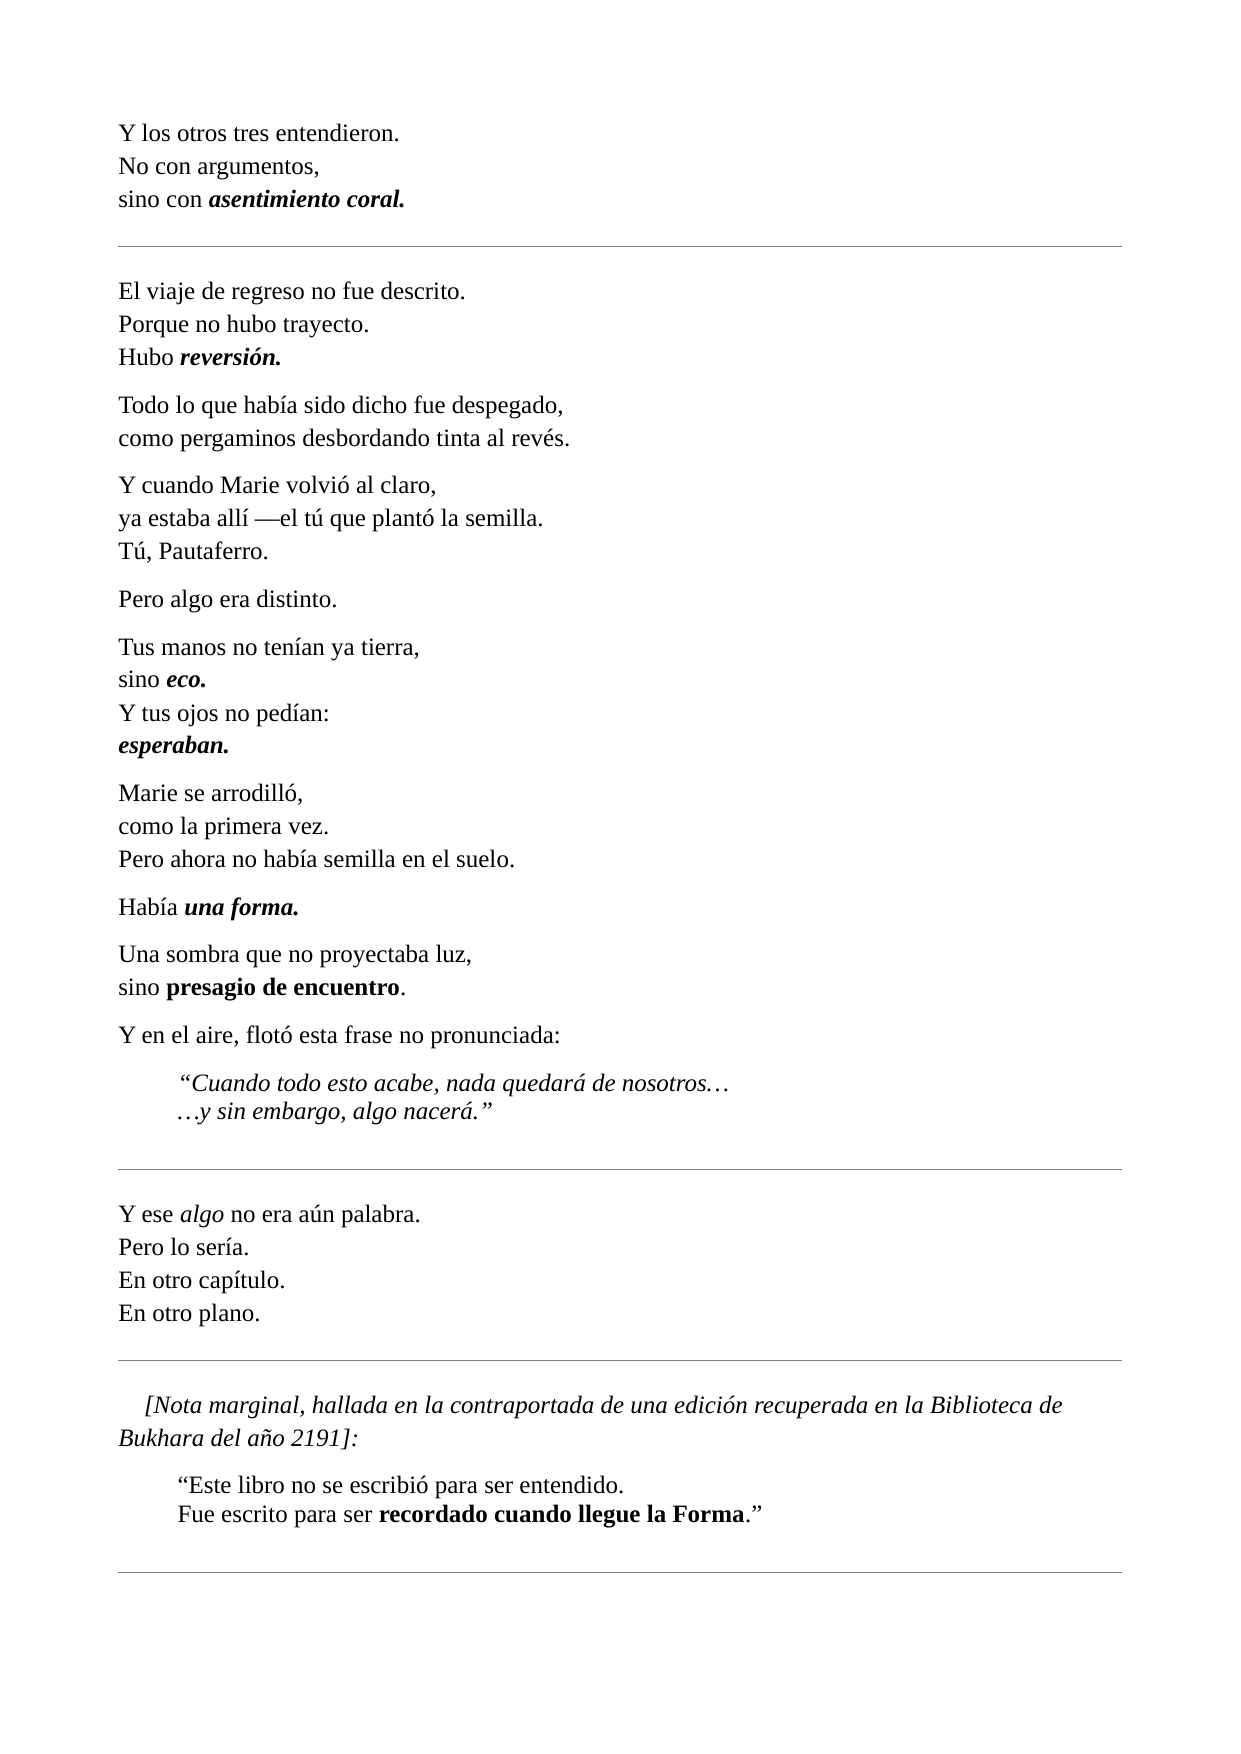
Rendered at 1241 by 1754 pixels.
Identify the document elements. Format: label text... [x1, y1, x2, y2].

text Y ese algo no era aún palabra. Pero lo sería. En otro capítulo. En otro plano. [118, 1199, 1122, 1327]
text Había una forma. [118, 892, 1122, 921]
text Una sombra que no proyectaba luz, sino presagio de encuentro. [118, 939, 1122, 1001]
text 📌 [Nota marginal, hallada en la contraportada de una edición recuperada en la Biblioteca de Bukhara del año 2191]: [118, 1390, 1122, 1452]
text Pero algo era distinto. [118, 584, 1122, 613]
text “Cuando todo esto acabe, nada quedará de nosotros… …y sin embargo, algo nacerá.” [177, 1068, 1063, 1125]
text Y cuando Marie volvió al claro, ya estaba allí —el tú que plantó la semilla. Tú, Pautaferro. [118, 470, 1122, 565]
text Todo lo que había sido dicho fue despegado, como pergaminos desbordando tinta al revés. [118, 390, 1122, 451]
text Marie se arrodilló, como la primera vez. Pero ahora no había semilla en el suelo. [118, 778, 1122, 873]
text Y en el aire, flotó esta frase no pronunciada: [118, 1020, 1122, 1049]
text Y los otros tres entendieron. No con argumentos, sino con asentimiento coral. [118, 118, 1122, 213]
text El viaje de regreso no fue descrito. Porque no hubo trayecto. Hubo reversión. [118, 276, 1122, 371]
text “Este libro no se escribió para ser entendido. Fue escrito para ser recordado cuando llegue la Forma.” [177, 1471, 1063, 1528]
text Tus manos no tenían ya tierra, sino eco. Y tus ojos no pedían: esperaban. [118, 632, 1122, 759]
